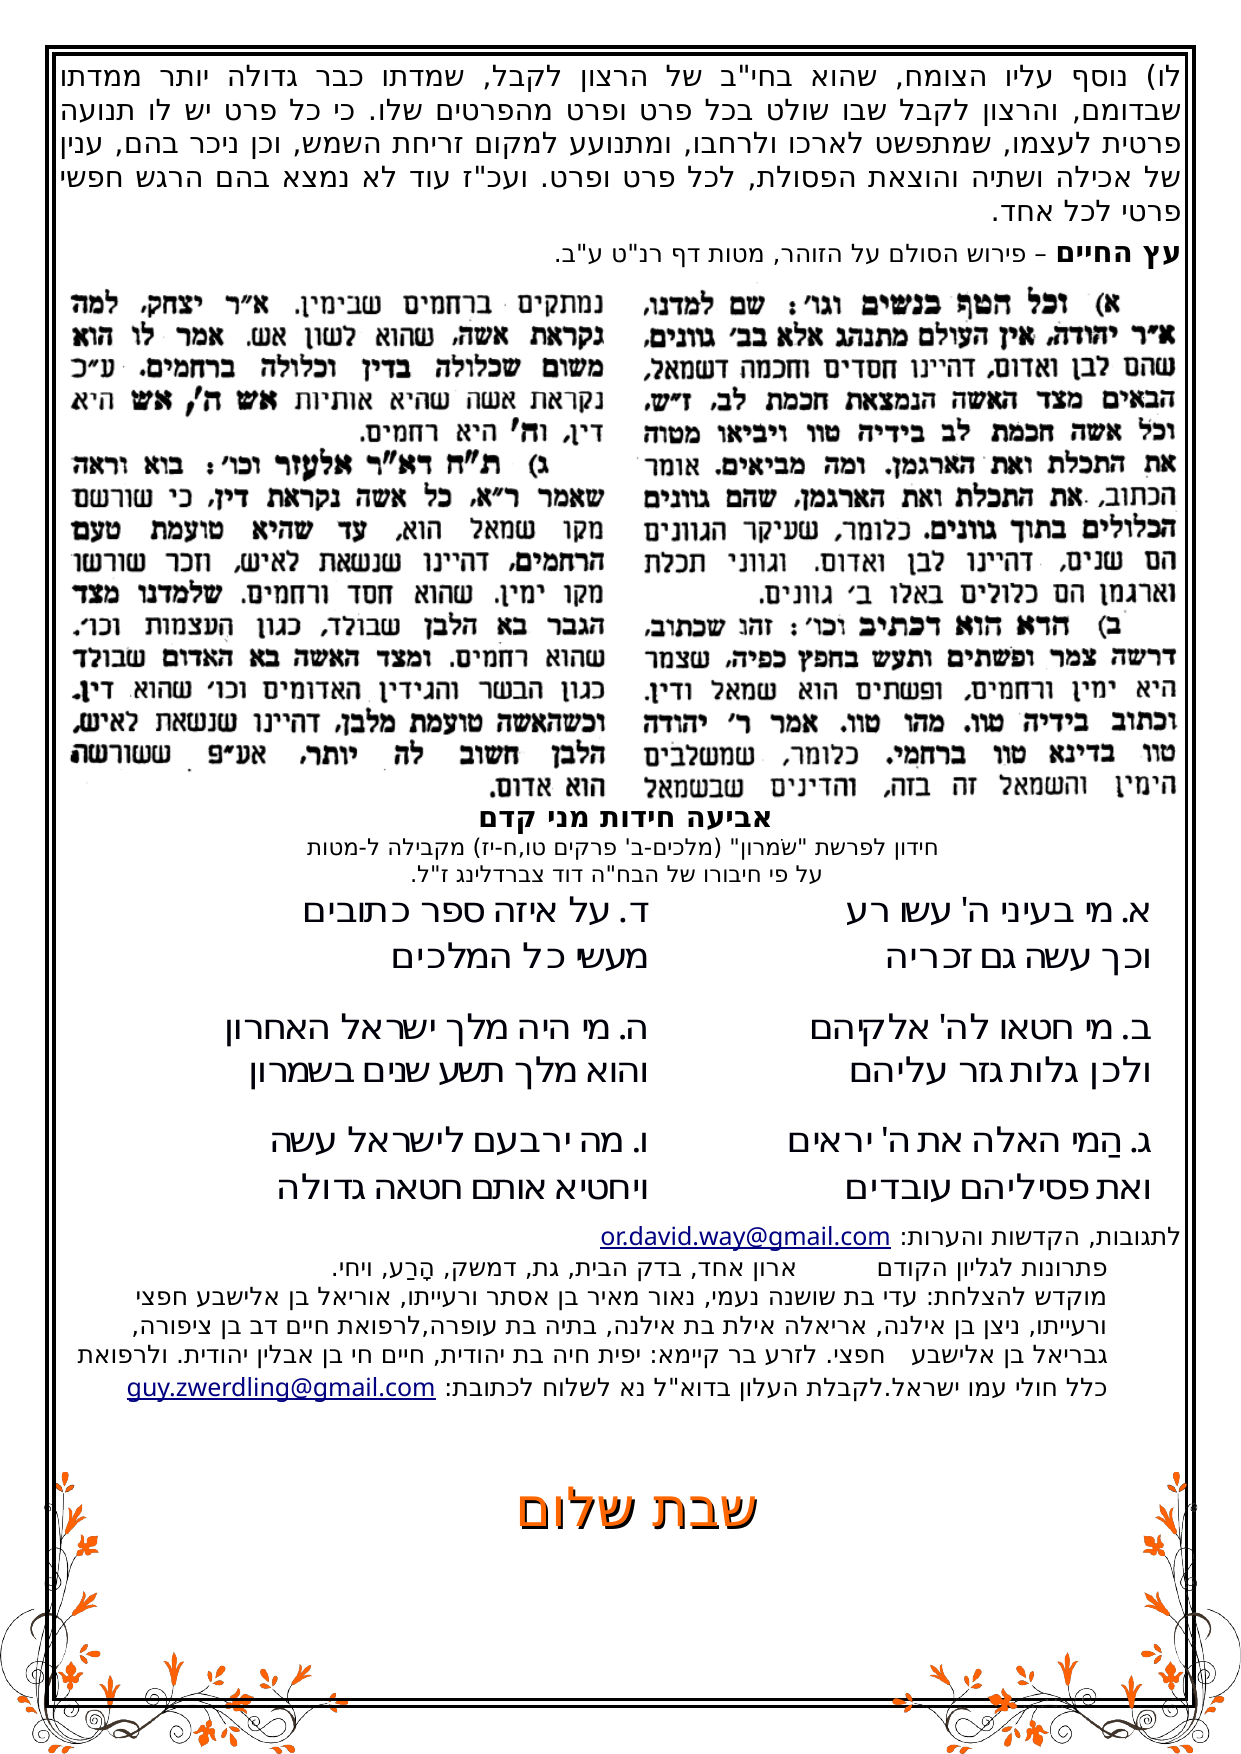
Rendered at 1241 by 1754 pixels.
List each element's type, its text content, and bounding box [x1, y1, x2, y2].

text עץ החיים – פירוש הסולם על הזוהר, מטות דף רנ"ט ע"ב. [59, 235, 1182, 269]
picture [56, 1472, 349, 1698]
picture [49, 1472, 349, 1705]
list אביעה חידות מני קדם [59, 801, 1182, 834]
picture [58, 282, 1182, 801]
picture [0, 1472, 349, 1754]
list לתגובות, הקדשות והערות: or.david.way@gmail.com [59, 887, 1182, 1253]
list מוקדש להצלחת: עדי בת שושנה נעמי, נאור מאיר בן אסתר ורעייתו, אוריאל בן אלישבע חפצי ורעייתו, ניצן בן אילנה, אריאלה אילת בת אילנה, בתיה בת עופרה,לרפואת חיים דב בן ציפורה, גבריאל בן אלישבע חפצי. לזרע בר קיימא: יפית חיה בת יהודית, חיים חי בן אבלין יהודית. ולרפואת כלל חולי עמו ישראל.לקבלת העלון בדוא"ל נא לשלוח לכתובת: guy.zwerdling@gmail.com [59, 1282, 1182, 1403]
list פתרונות לגליון הקודם ארון אחד, בדק הבית, גת, דמשק, הָרַע, ויחי. [59, 1253, 1182, 1282]
picture [892, 1472, 1241, 1754]
text לו) נוסף עליו הצומח, שהוא בחי"ב של הרצון לקבל, שמדתו כבר גדולה יותר ממדתו שבדומם, והרצון לקבל שבו שולט בכל פרט ופרט מהפרטים שלו. כי כל פרט יש לו תנועה פרטית לעצמו, שמתפשט לארכו ולרחבו, ומתנועע למקום זריחת השמש, וכן ניכר בהם, ענין של אכילה ושתיה והוצאת הפסולת, לכל פרט ופרט. ועכ"ז עוד לא נמצא בהם הרגש חפשי פרטי לכל אחד. [59, 59, 1182, 229]
list על פי חיבורו של הבח"ה דוד צברדלינג ז"ל. [59, 861, 1182, 887]
text חידון לפרשת "שֹמרון" (מלכים-ב' פרקים טו,ח-יז) מקבילה ל-מטות [59, 834, 1185, 861]
